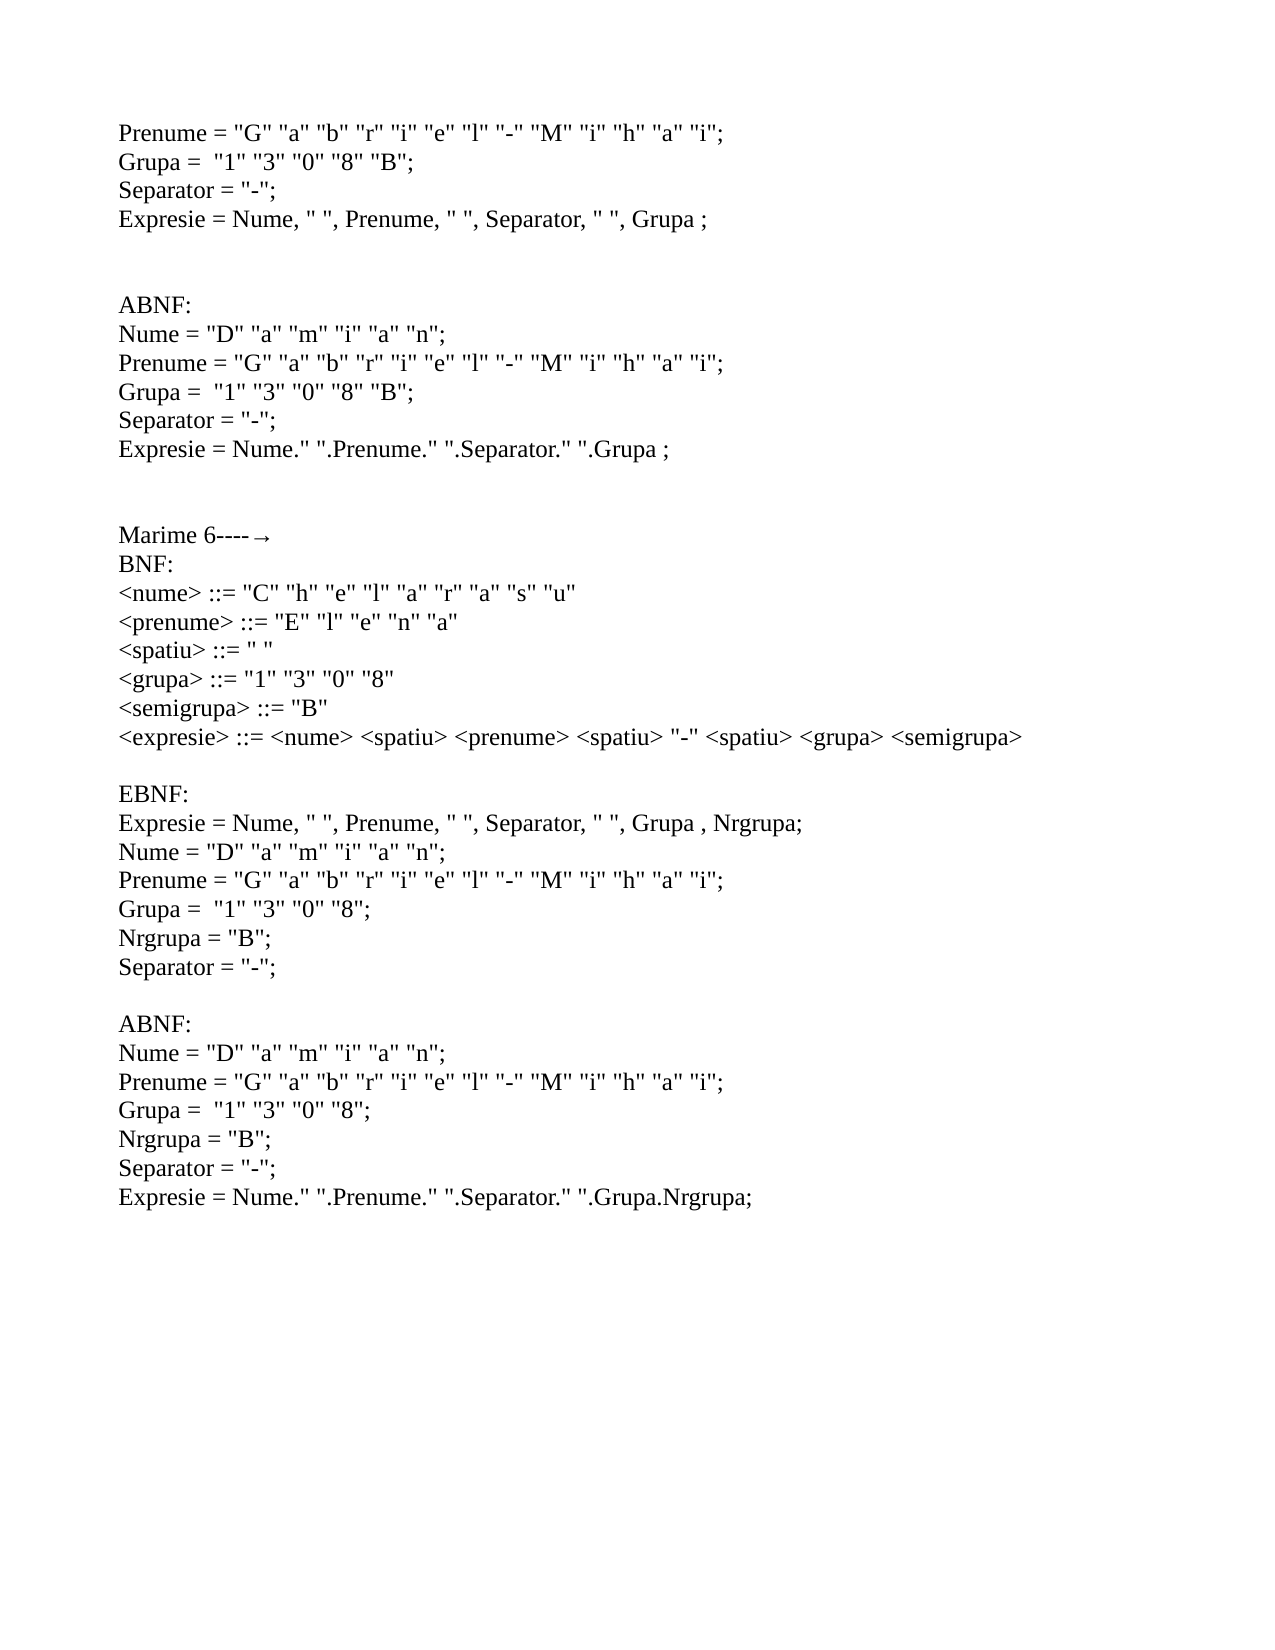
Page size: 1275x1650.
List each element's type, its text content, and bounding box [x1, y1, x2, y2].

text <semigrupa> ::= "B" [118, 693, 1157, 722]
text Prenume = "G" "a" "b" "r" "i" "e" "l" "-" "M" "i" "h" "a" "i"; [118, 1067, 1157, 1096]
text Marime 6----→ [118, 521, 1157, 549]
text Grupa = "1" "3" "0" "8"; [118, 1096, 1157, 1124]
text Separator = "-"; [118, 176, 1157, 204]
text <nume> ::= "C" "h" "e" "l" "a" "r" "a" "s" "u" [118, 578, 1157, 607]
text Nume = "D" "a" "m" "i" "a" "n"; [118, 1038, 1157, 1067]
text Nume = "D" "a" "m" "i" "a" "n"; [118, 837, 1157, 866]
text Prenume = "G" "a" "b" "r" "i" "e" "l" "-" "M" "i" "h" "a" "i"; [118, 118, 1157, 147]
text ABNF: [118, 291, 1157, 319]
text Nume = "D" "a" "m" "i" "a" "n"; [118, 319, 1157, 348]
text <spatiu> ::= " " [118, 636, 1157, 664]
text Prenume = "G" "a" "b" "r" "i" "e" "l" "-" "M" "i" "h" "a" "i"; [118, 866, 1157, 894]
text ABNF: [118, 1009, 1157, 1038]
text <prenume> ::= "E" "l" "e" "n" "a" [118, 607, 1157, 636]
text <grupa> ::= "1" "3" "0" "8" [118, 664, 1157, 693]
text Nrgrupa = "B"; [118, 1124, 1157, 1153]
text Nrgrupa = "B"; [118, 923, 1157, 952]
text Expresie = Nume, " ", Prenume, " ", Separator, " ", Grupa , Nrgrupa; [118, 808, 1157, 837]
text Separator = "-"; [118, 1153, 1157, 1182]
text Grupa = "1" "3" "0" "8"; [118, 894, 1157, 923]
text Separator = "-"; [118, 406, 1157, 434]
text BNF: [118, 549, 1157, 578]
text EBNF: [118, 779, 1157, 808]
text Expresie = Nume, " ", Prenume, " ", Separator, " ", Grupa ; [118, 204, 1157, 233]
text Expresie = Nume." ".Prenume." ".Separator." ".Grupa.Nrgrupa; [118, 1182, 1157, 1211]
text Separator = "-"; [118, 952, 1157, 981]
text Grupa = "1" "3" "0" "8" "B"; [118, 377, 1157, 406]
text Prenume = "G" "a" "b" "r" "i" "e" "l" "-" "M" "i" "h" "a" "i"; [118, 348, 1157, 377]
text <expresie> ::= <nume> <spatiu> <prenume> <spatiu> "-" <spatiu> <grupa> <semigrupa> [118, 722, 1157, 751]
text Grupa = "1" "3" "0" "8" "B"; [118, 147, 1157, 176]
text Expresie = Nume." ".Prenume." ".Separator." ".Grupa ; [118, 434, 1157, 463]
